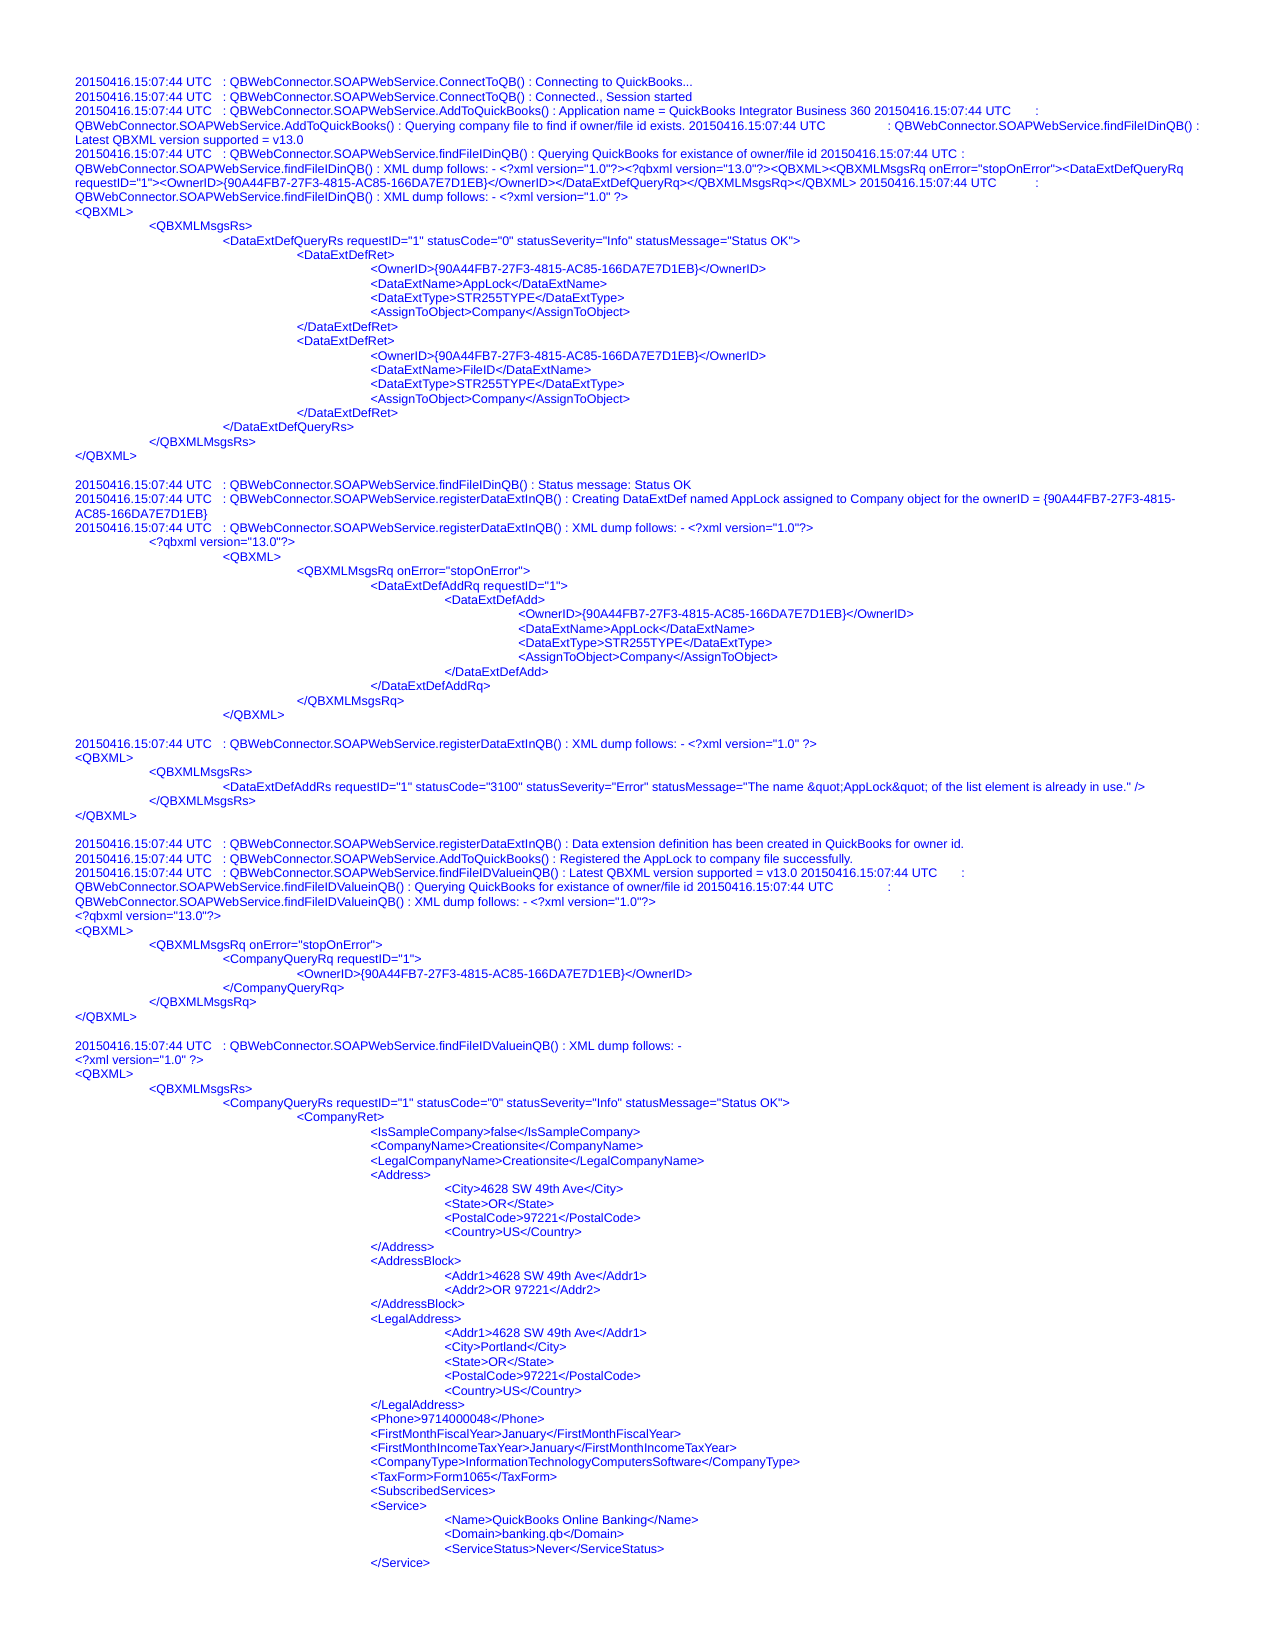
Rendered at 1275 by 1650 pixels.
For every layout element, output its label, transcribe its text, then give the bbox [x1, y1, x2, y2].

text <Country>US</Country> [75, 1225, 1201, 1239]
text </QBXMLMsgsRq> [75, 693, 1201, 707]
text <QBXMLMsgsRs> [75, 765, 1201, 779]
text 20150416.15:07:44 UTC : QBWebConnector.SOAPWebService.ConnectToQB() : Connecting to QuickBooks... [75, 75, 1201, 89]
text <CompanyRet> [75, 1110, 1201, 1124]
text <Phone>9714000048</Phone> [75, 1412, 1201, 1426]
text </Service> [75, 1556, 1201, 1570]
text <?qbxml version="13.0"?> [75, 535, 1201, 549]
text <FirstMonthFiscalYear>January</FirstMonthFiscalYear> [75, 1426, 1201, 1441]
text <QBXML> [75, 923, 1201, 937]
text <OwnerID>{90A44FB7-27F3-4815-AC85-166DA7E7D1EB}</OwnerID> [75, 262, 1201, 276]
text <Addr1>4628 SW 49th Ave</Addr1> [75, 1326, 1201, 1340]
text <OwnerID>{90A44FB7-27F3-4815-AC85-166DA7E7D1EB}</OwnerID> [75, 607, 1201, 621]
text <QBXML> [75, 1067, 1201, 1081]
text <CompanyQueryRs requestID="1" statusCode="0" statusSeverity="Info" statusMessage="Status OK"> [75, 1096, 1201, 1110]
text </QBXML> [75, 707, 1201, 722]
text </DataExtDefAdd> [75, 664, 1201, 679]
text <IsSampleCompany>false</IsSampleCompany> [75, 1124, 1201, 1139]
text <QBXML> [75, 204, 1201, 219]
text <Domain>banking.qb</Domain> [75, 1527, 1201, 1541]
text <LegalAddress> [75, 1311, 1201, 1326]
text <Name>QuickBooks Online Banking</Name> [75, 1512, 1201, 1527]
text 20150416.15:07:44 UTC : QBWebConnector.SOAPWebService.registerDataExtInQB() : Creating DataExtDef named AppLock assigned to Company object for the ownerID = {90A44FB7-27F3-4815-AC85-166DA7E7D1EB} [75, 492, 1201, 521]
text 20150416.15:07:44 UTC : QBWebConnector.SOAPWebService.registerDataExtInQB() : Data extension definition has been created in QuickBooks for owner id. [75, 837, 1201, 851]
text <PostalCode>97221</PostalCode> [75, 1369, 1201, 1383]
text <QBXMLMsgsRs> [75, 219, 1201, 233]
text </LegalAddress> [75, 1397, 1201, 1412]
text </Address> [75, 1239, 1201, 1254]
text <QBXMLMsgsRs> [75, 1081, 1201, 1096]
text <QBXMLMsgsRq onError="stopOnError"> [75, 937, 1201, 952]
text </CompanyQueryRq> [75, 981, 1201, 995]
text <DataExtName>FileID</DataExtName> [75, 362, 1201, 377]
text <DataExtName>AppLock</DataExtName> [75, 621, 1201, 636]
text <DataExtDefAddRq requestID="1"> [75, 578, 1201, 592]
text 20150416.15:07:44 UTC : QBWebConnector.SOAPWebService.findFileIDValueinQB() : Latest QBXML version supported = v13.0 20150416.15:07:44 UTC : QBWebConnector.SOAPWebService.findFileIDValueinQB() : Querying QuickBooks for existance of owner/file id 20150416.15:07:44 UTC : QBWebConnector.SOAPWebService.findFileIDValueinQB() : XML dump follows: - <?xml version="1.0"?> [75, 866, 1201, 909]
text <TaxForm>Form1065</TaxForm> [75, 1469, 1201, 1484]
text <QBXMLMsgsRq onError="stopOnError"> [75, 564, 1201, 578]
text 20150416.15:07:44 UTC : QBWebConnector.SOAPWebService.findFileIDValueinQB() : XML dump follows: - [75, 1038, 1201, 1052]
text <CompanyName>Creationsite</CompanyName> [75, 1139, 1201, 1153]
text <DataExtType>STR255TYPE</DataExtType> [75, 377, 1201, 391]
text </DataExtDefAddRq> [75, 679, 1201, 693]
text </DataExtDefQueryRs> [75, 420, 1201, 434]
text </DataExtDefRet> [75, 319, 1201, 334]
text <DataExtType>STR255TYPE</DataExtType> [75, 291, 1201, 305]
text <City>4628 SW 49th Ave</City> [75, 1182, 1201, 1196]
text </QBXML> [75, 1009, 1201, 1024]
text </QBXML> [75, 808, 1201, 822]
text </QBXMLMsgsRs> [75, 434, 1201, 449]
text <CompanyQueryRq requestID="1"> [75, 952, 1201, 966]
text <Country>US</Country> [75, 1383, 1201, 1397]
text 20150416.15:07:44 UTC : QBWebConnector.SOAPWebService.AddToQuickBooks() : Registered the AppLock to company file successfully. [75, 851, 1201, 866]
text <SubscribedServices> [75, 1484, 1201, 1498]
text <OwnerID>{90A44FB7-27F3-4815-AC85-166DA7E7D1EB}</OwnerID> [75, 348, 1201, 362]
text <DataExtDefRet> [75, 247, 1201, 262]
text <DataExtDefQueryRs requestID="1" statusCode="0" statusSeverity="Info" statusMessage="Status OK"> [75, 233, 1201, 247]
text <QBXML> [75, 549, 1201, 564]
text </QBXML> [75, 449, 1201, 463]
text <AddressBlock> [75, 1254, 1201, 1268]
text <OwnerID>{90A44FB7-27F3-4815-AC85-166DA7E7D1EB}</OwnerID> [75, 966, 1201, 981]
text <State>OR</State> [75, 1354, 1201, 1369]
text <QBXML> [75, 751, 1201, 765]
text </QBXMLMsgsRs> [75, 794, 1201, 808]
text <State>OR</State> [75, 1196, 1201, 1211]
text <DataExtDefRet> [75, 334, 1201, 348]
text 20150416.15:07:44 UTC : QBWebConnector.SOAPWebService.AddToQuickBooks() : Application name = QuickBooks Integrator Business 360 20150416.15:07:44 UTC : QBWebConnector.SOAPWebService.AddToQuickBooks() : Querying company file to find if owner/file id exists. 20150416.15:07:44 UTC : QBWebConnector.SOAPWebService.findFileIDinQB() : Latest QBXML version supported = v13.0 [75, 104, 1201, 147]
text <LegalCompanyName>Creationsite</LegalCompanyName> [75, 1153, 1201, 1167]
text </AddressBlock> [75, 1297, 1201, 1311]
text <DataExtDefAdd> [75, 592, 1201, 607]
text <Address> [75, 1167, 1201, 1182]
text 20150416.15:07:44 UTC : QBWebConnector.SOAPWebService.ConnectToQB() : Connected., Session started [75, 89, 1201, 104]
text <FirstMonthIncomeTaxYear>January</FirstMonthIncomeTaxYear> [75, 1441, 1201, 1455]
text <Addr1>4628 SW 49th Ave</Addr1> [75, 1268, 1201, 1282]
text <?xml version="1.0" ?> [75, 1052, 1201, 1067]
text <DataExtDefAddRs requestID="1" statusCode="3100" statusSeverity="Error" statusMessage="The name &quot;AppLock&quot; of the list element is already in use." /> [75, 779, 1201, 794]
text <AssignToObject>Company</AssignToObject> [75, 650, 1201, 664]
text <City>Portland</City> [75, 1340, 1201, 1354]
text 20150416.15:07:44 UTC : QBWebConnector.SOAPWebService.registerDataExtInQB() : XML dump follows: - <?xml version="1.0"?> [75, 521, 1201, 535]
text 20150416.15:07:44 UTC : QBWebConnector.SOAPWebService.findFileIDinQB() : Querying QuickBooks for existance of owner/file id 20150416.15:07:44 UTC : QBWebConnector.SOAPWebService.findFileIDinQB() : XML dump follows: - <?xml version="1.0"?><?qbxml version="13.0"?><QBXML><QBXMLMsgsRq onError="stopOnError"><DataExtDefQueryRq requestID="1"><OwnerID>{90A44FB7-27F3-4815-AC85-166DA7E7D1EB}</OwnerID></DataExtDefQueryRq></QBXMLMsgsRq></QBXML> 20150416.15:07:44 UTC : QBWebConnector.SOAPWebService.findFileIDinQB() : XML dump follows: - <?xml version="1.0" ?> [75, 147, 1201, 204]
text <Service> [75, 1498, 1201, 1512]
text <ServiceStatus>Never</ServiceStatus> [75, 1541, 1201, 1556]
text 20150416.15:07:44 UTC : QBWebConnector.SOAPWebService.findFileIDinQB() : Status message: Status OK [75, 477, 1201, 492]
text <CompanyType>InformationTechnologyComputersSoftware</CompanyType> [75, 1455, 1201, 1469]
text </QBXMLMsgsRq> [75, 995, 1201, 1009]
text </DataExtDefRet> [75, 406, 1201, 420]
text 20150416.15:07:44 UTC : QBWebConnector.SOAPWebService.registerDataExtInQB() : XML dump follows: - <?xml version="1.0" ?> [75, 736, 1201, 751]
text <Addr2>OR 97221</Addr2> [75, 1282, 1201, 1297]
text <DataExtType>STR255TYPE</DataExtType> [75, 636, 1201, 650]
text <AssignToObject>Company</AssignToObject> [75, 305, 1201, 319]
text <?qbxml version="13.0"?> [75, 909, 1201, 923]
text <AssignToObject>Company</AssignToObject> [75, 391, 1201, 406]
text <PostalCode>97221</PostalCode> [75, 1211, 1201, 1225]
text <DataExtName>AppLock</DataExtName> [75, 276, 1201, 291]
